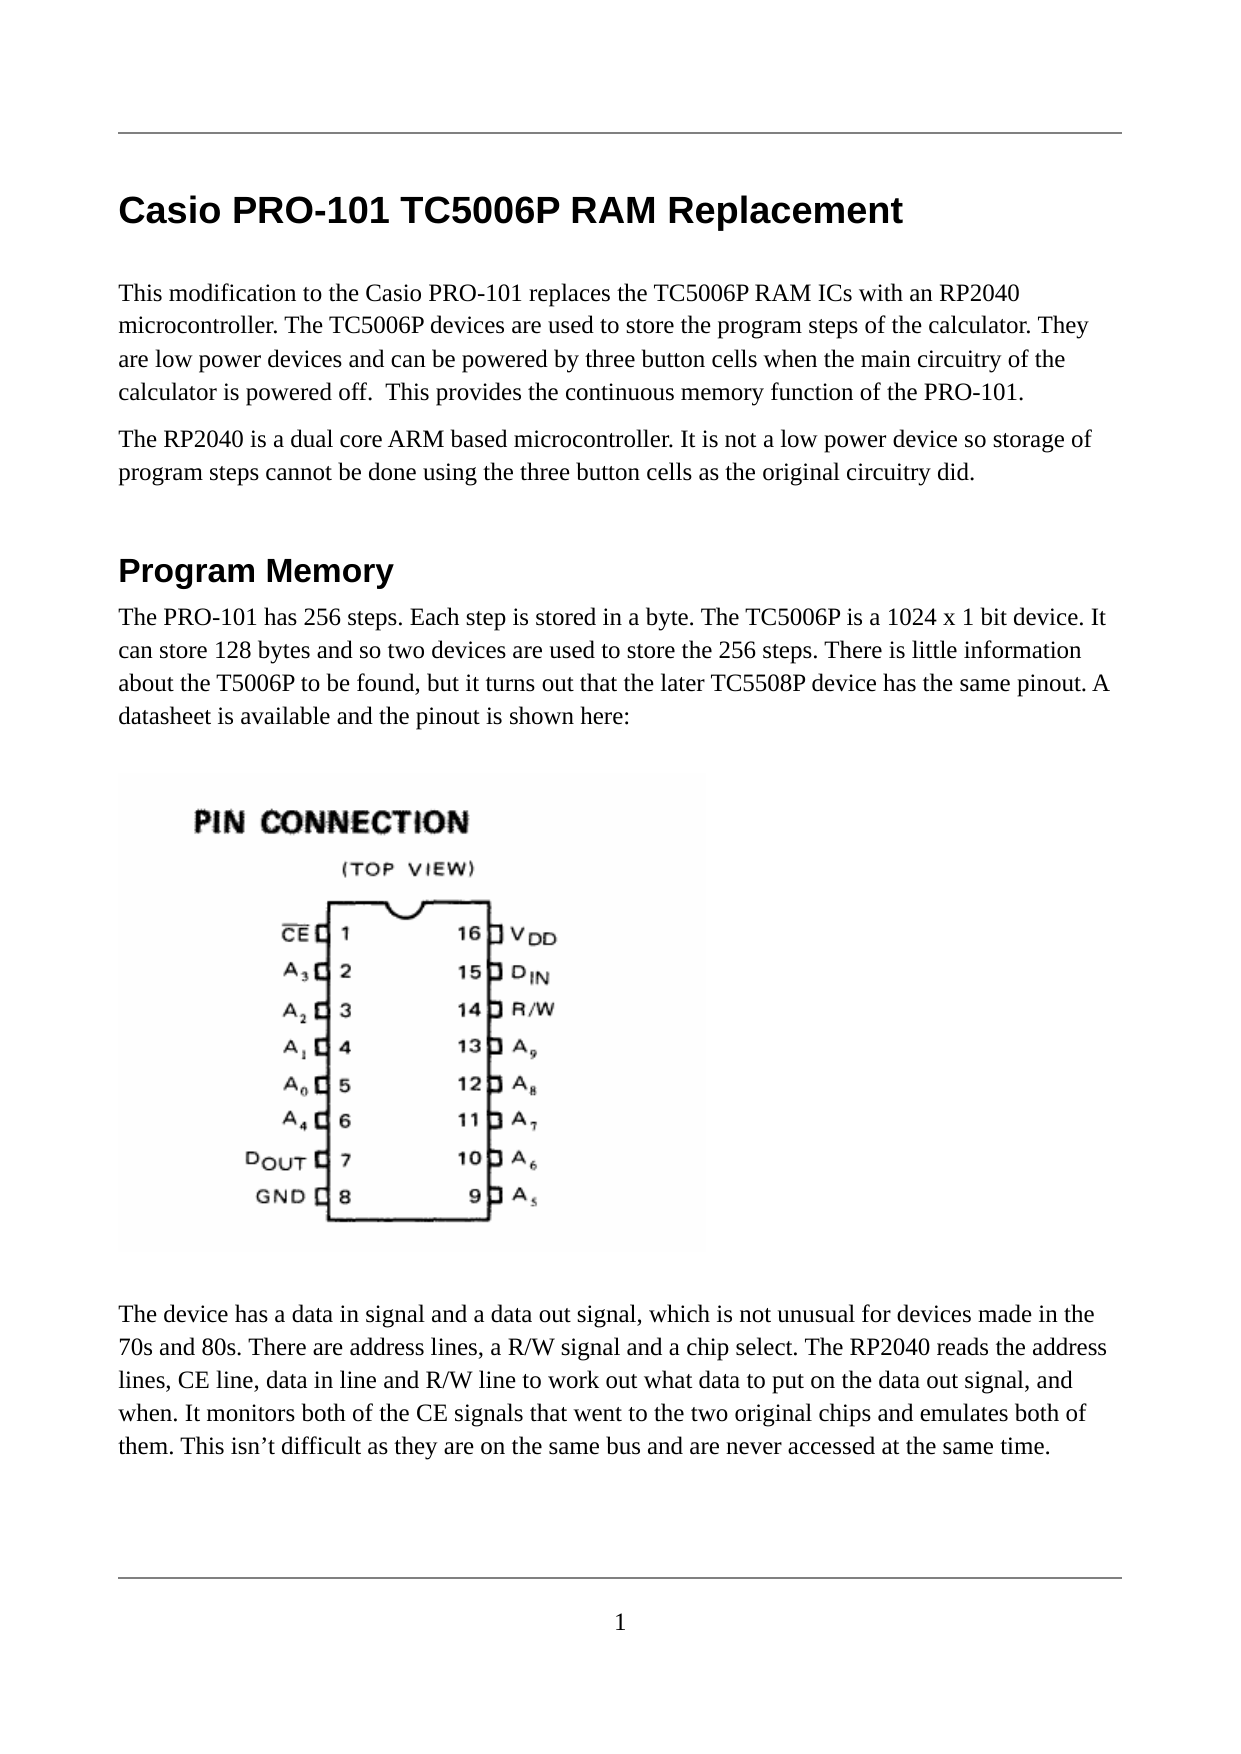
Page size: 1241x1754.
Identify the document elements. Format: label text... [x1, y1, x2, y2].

subtitle Program Memory [118, 551, 1122, 589]
text The device has a data in signal and a data out signal, which is not unusual for devices made in the 70s and 80s. There are address lines, a R/W signal and a chip select. The RP2040 reads the address lines, CE line, data in line and R/W line to work out what data to put on the data out signal, and when. It monitors both of the CE signals that went to the two original chips and emulates both of them. This isn’t difficult as they are on the same bus and are never accessed at the same time. [118, 1299, 1122, 1460]
text The RP2040 is a dual core ARM based microcontroller. It is not a low power device so storage of program steps cannot be done using the three button cells as the original circuitry did. [118, 424, 1122, 486]
text This modification to the Casio PRO-101 replaces the TC5006P RAM ICs with an RP2040 microcontroller. The TC5006P devices are used to store the program steps of the calculator. They are low power devices and can be powered by three button cells when the main circuitry of the calculator is powered off. This provides the continuous memory function of the PRO-101. [118, 278, 1122, 405]
text The PRO-101 has 256 steps. Each step is stored in a byte. The TC5006P is a 1024 x 1 bit device. It can store 128 bytes and so two devices are used to store the 256 steps. There is little information about the T5006P to be found, but it turns out that the later TC5508P device has the same pinout. A datasheet is available and the pinout is shown here: [118, 602, 1122, 729]
subtitle Casio PRO-101 TC5006P RAM Replacement [118, 187, 1122, 231]
picture [118, 773, 706, 1252]
